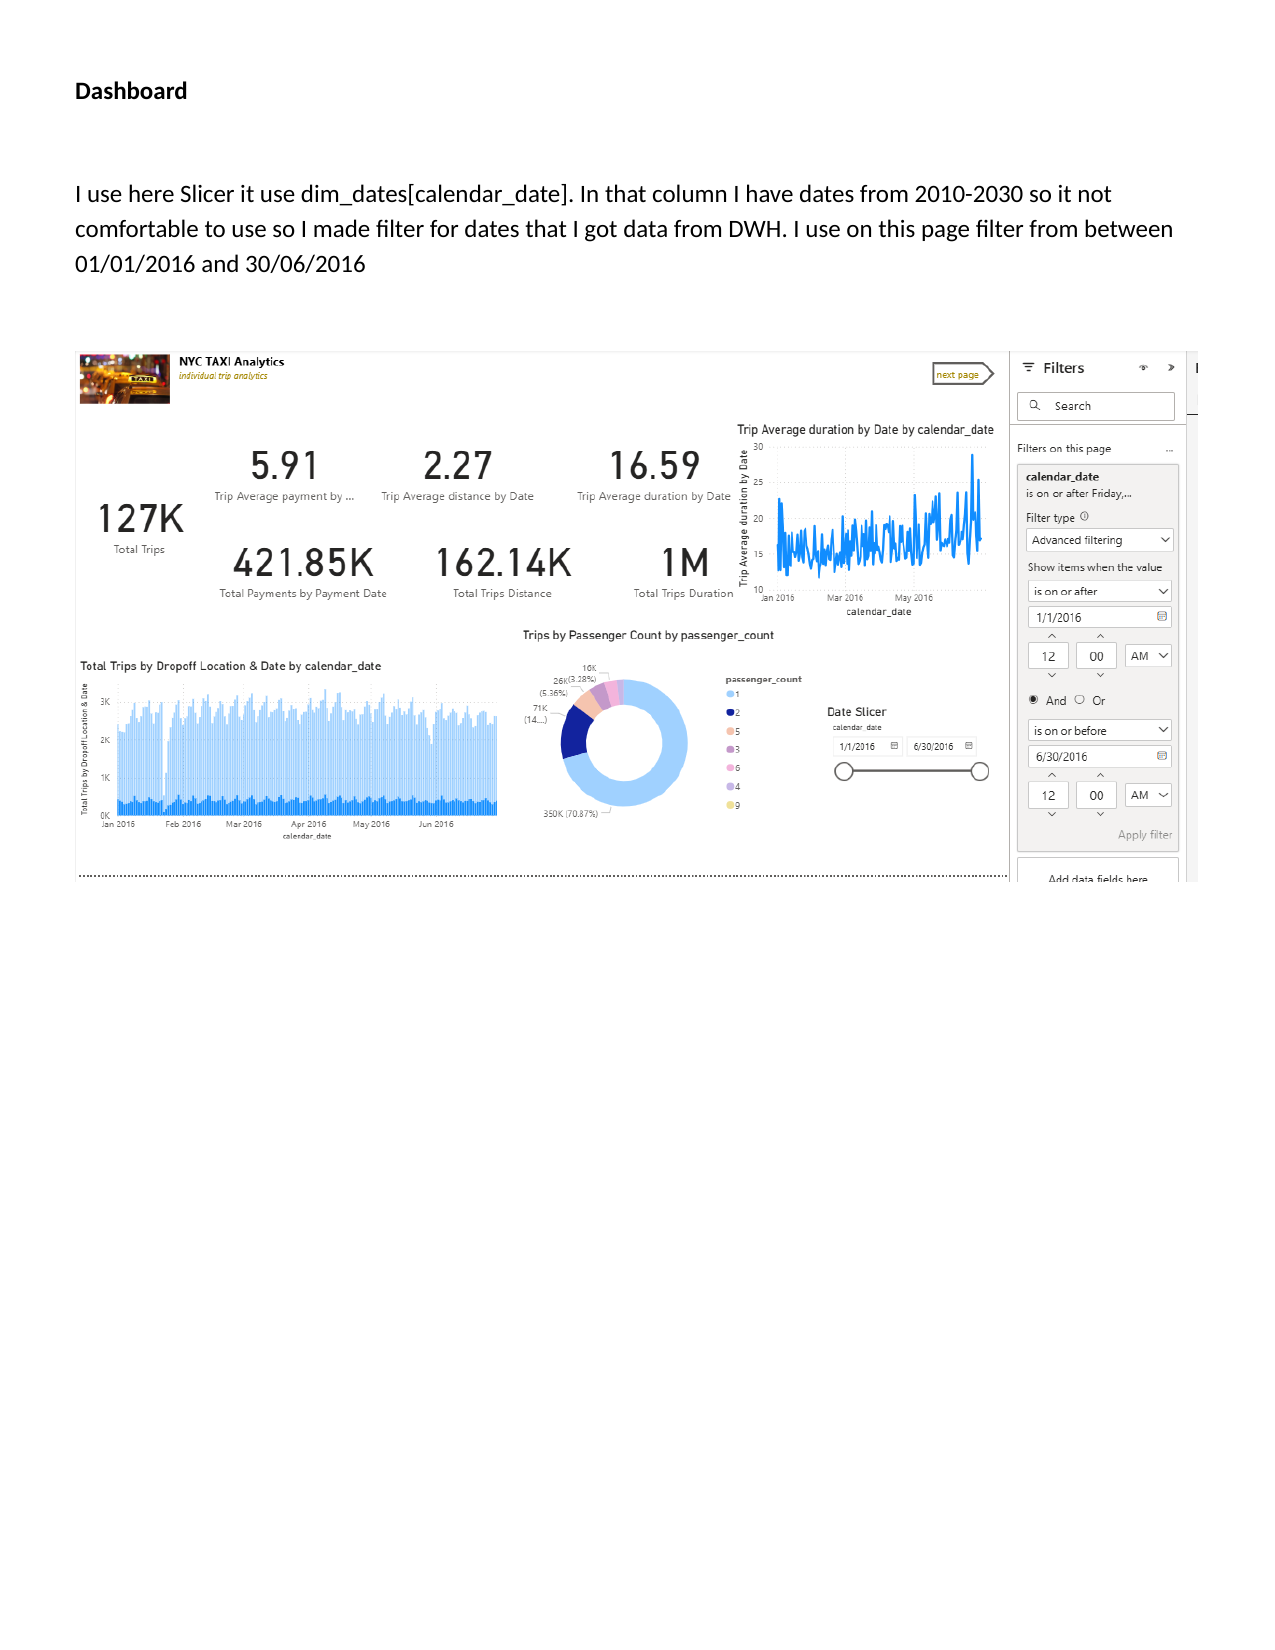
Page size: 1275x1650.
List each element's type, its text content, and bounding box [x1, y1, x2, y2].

text I use here Slicer it use dim_dates[calendar_date]. In that column I have dates from 2010-2030 so it not comfortable to use so I made filter for dates that I got data from DWH. I use on this page filter from between 01/01/2016 and 30/06/2016 [75, 178, 1200, 279]
text Dashboard [75, 75, 1200, 106]
